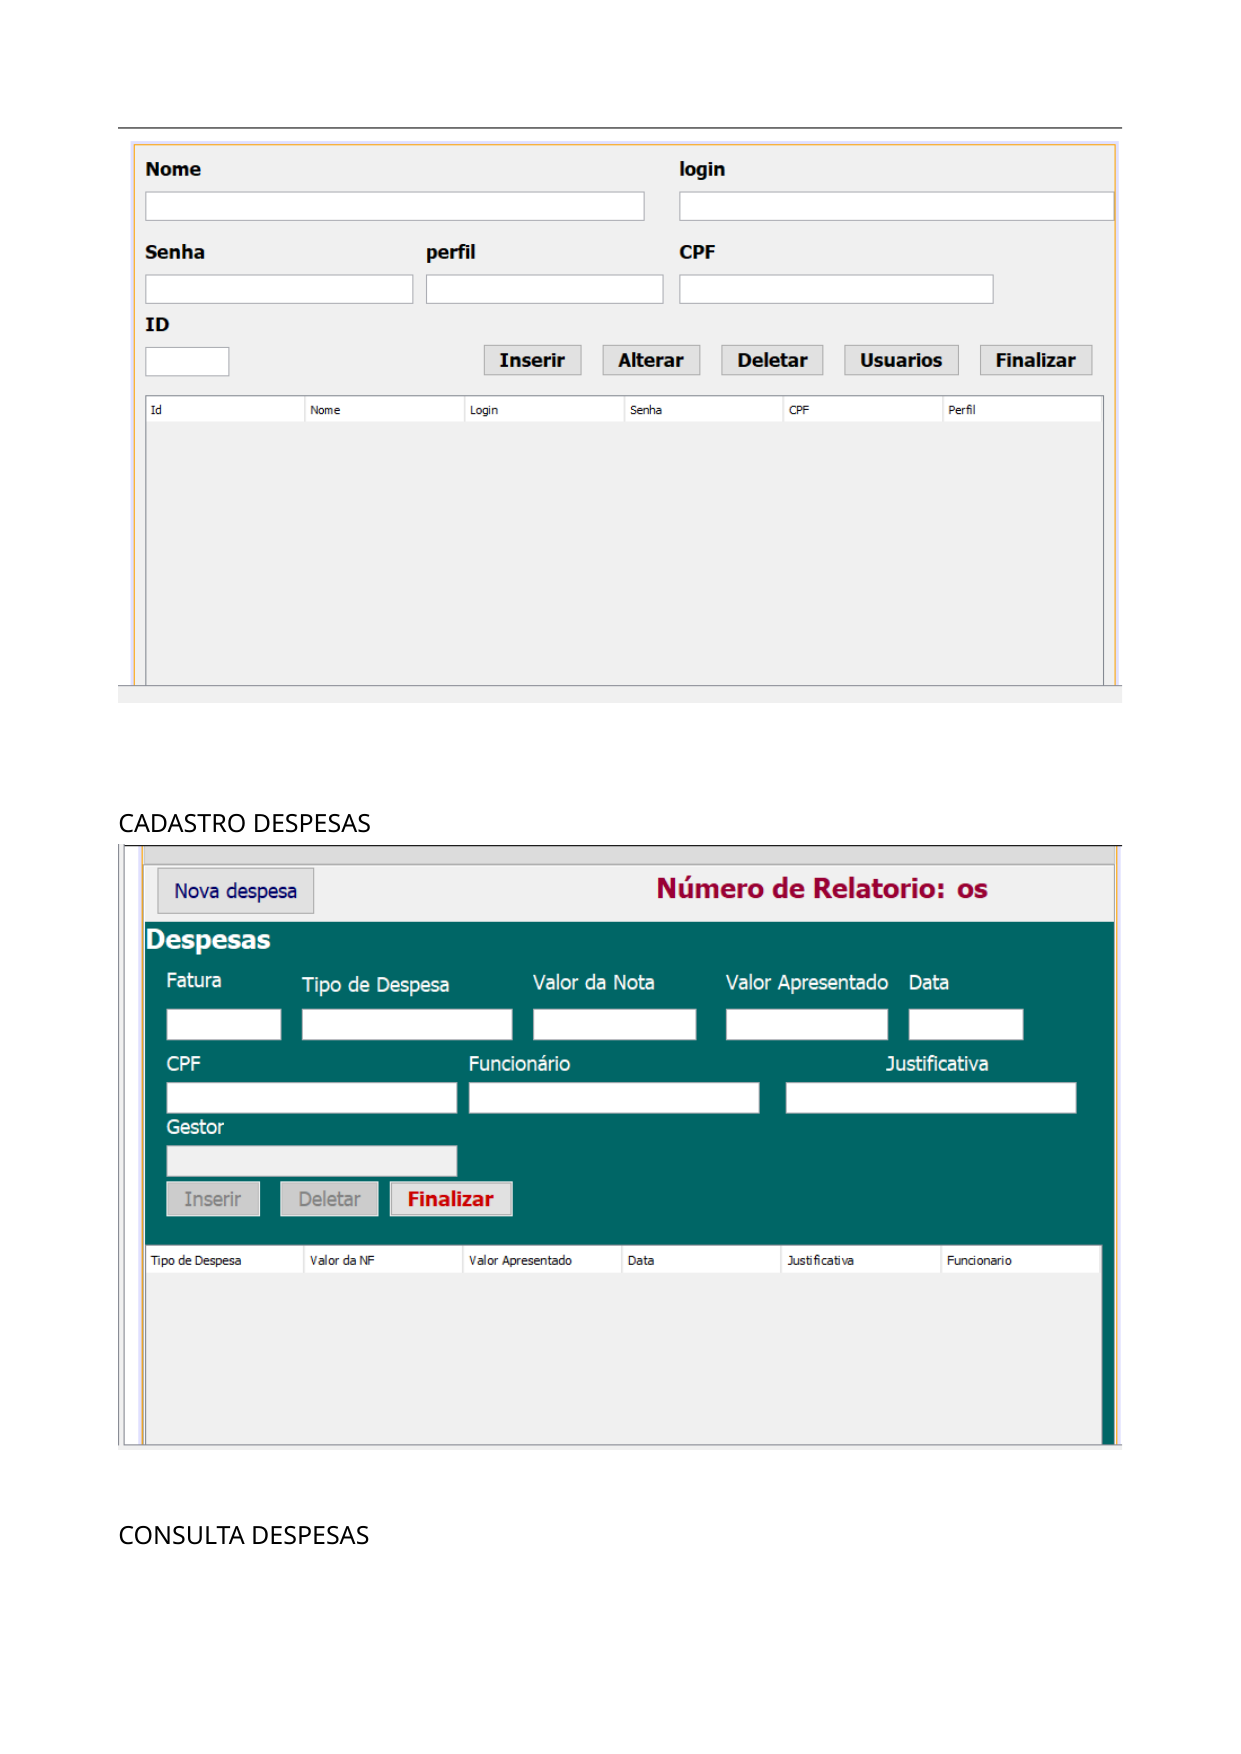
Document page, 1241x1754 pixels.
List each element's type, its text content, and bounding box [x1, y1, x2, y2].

text CONSULTA DESPESAS [118, 1518, 1122, 1552]
picture [118, 844, 1123, 1450]
text CADASTRO DESPESAS [118, 805, 1122, 839]
picture [118, 118, 1123, 703]
